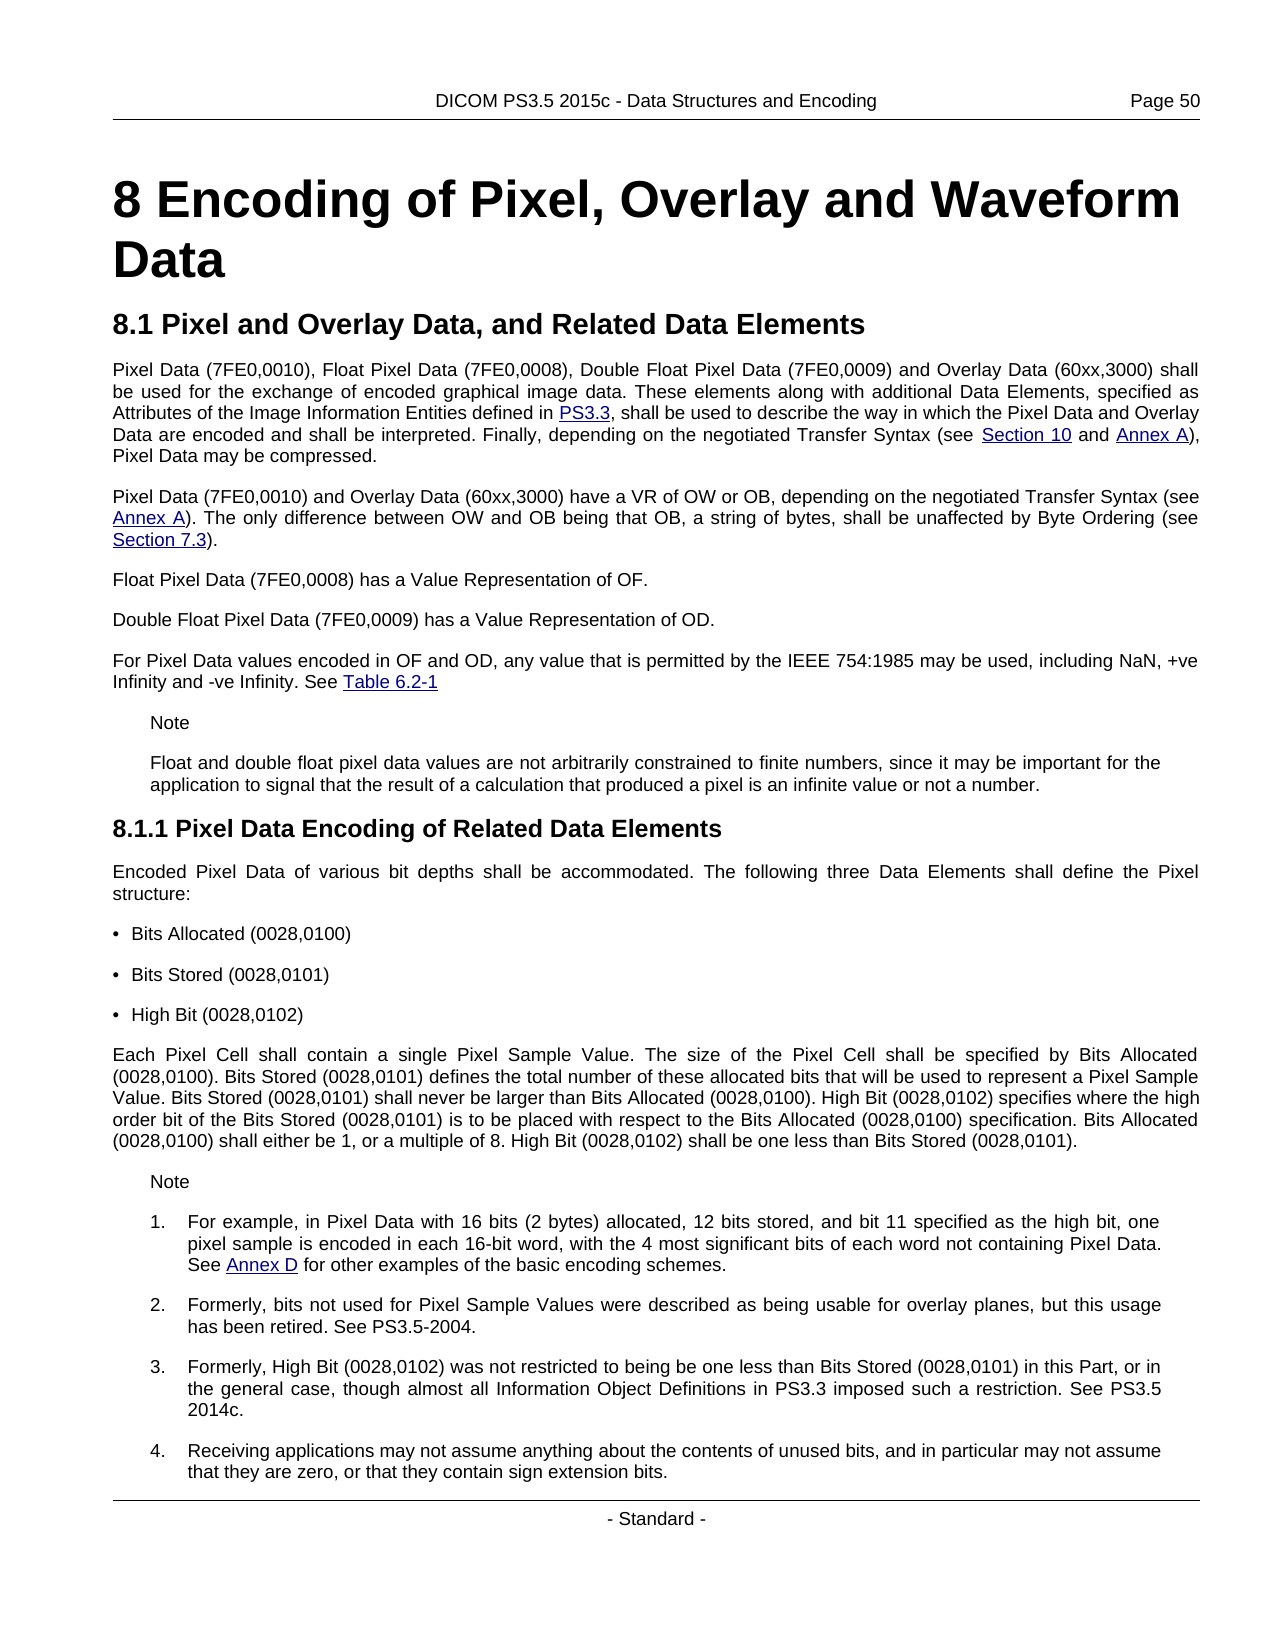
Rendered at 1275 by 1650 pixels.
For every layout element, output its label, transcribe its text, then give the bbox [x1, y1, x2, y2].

text Note [150, 711, 1162, 733]
text Float and double float pixel data values are not arbitrarily constrained to finite numbers, since it may be important for the application to signal that the result of a calculation that produced a pixel is an infinite value or not a number. [150, 752, 1162, 795]
text Note [150, 1171, 1162, 1192]
list For example, in Pixel Data with 16 bits (2 bytes) allocated, 12 bits stored, and bit 11 specified as the high bit, one pixel sample is encoded in each 16-bit word, with the 4 most significant bits of each word not containing Pixel Data. See Annex D for other examples of the basic encoding schemes. [150, 1211, 1162, 1276]
list Bits Stored (0028,0101) [112, 963, 1200, 985]
list Formerly, bits not used for Pixel Sample Values were described as being usable for overlay planes, but this usage has been retired. See PS3.5-2004. [150, 1294, 1162, 1337]
text Encoded Pixel Data of various bit depths shall be accommodated. The following three Data Elements shall define the Pixel structure: [112, 861, 1200, 904]
text For Pixel Data values encoded in OF and OD, any value that is permitted by the IEEE 754:1985 may be used, including NaN, +ve Infinity and -ve Infinity. See Table 6.2-1 [112, 649, 1200, 693]
list Receiving applications may not assume anything about the contents of unused bits, and in particular may not assume that they are zero, or that they contain sign extension bits. [150, 1439, 1162, 1483]
text 8.1.1 Pixel Data Encoding of Related Data Elements [112, 814, 1200, 842]
text Pixel Data (7FE0,0010) and Overlay Data (60xx,3000) have a VR of OW or OB, depending on the negotiated Transfer Syntax (see Annex A). The only difference between OW and OB being that OB, a string of bytes, shall be unaffected by Byte Ordering (see Section 7.3). [112, 486, 1200, 550]
text Float Pixel Data (7FE0,0008) has a Value Representation of OF. [112, 569, 1200, 591]
text Double Float Pixel Data (7FE0,0009) has a Value Representation of OD. [112, 609, 1200, 631]
text Each Pixel Cell shall contain a single Pixel Sample Value. The size of the Pixel Cell shall be specified by Bits Allocated (0028,0100). Bits Stored (0028,0101) defines the total number of these allocated bits that will be used to represent a Pixel Sample Value. Bits Stored (0028,0101) shall never be larger than Bits Allocated (0028,0100). High Bit (0028,0102) specifies where the high order bit of the Bits Stored (0028,0101) is to be placed with respect to the Bits Allocated (0028,0100) specification. Bits Allocated (0028,0100) shall either be 1, or a multiple of 8. High Bit (0028,0102) shall be one less than Bits Stored (0028,0101). [112, 1044, 1200, 1152]
list Bits Allocated (0028,0100) [112, 923, 1200, 944]
text Pixel Data (7FE0,0010), Float Pixel Data (7FE0,0008), Double Float Pixel Data (7FE0,0009) and Overlay Data (60xx,3000) shall be used for the exchange of encoded graphical image data. These elements along with additional Data Elements, specified as Attributes of the Image Information Entities defined in PS3.3, shall be used to describe the way in which the Pixel Data and Overlay Data are encoded and shall be interpreted. Finally, depending on the negotiated Transfer Syntax (see Section 10 and Annex A), Pixel Data may be compressed. [112, 359, 1200, 467]
list Formerly, High Bit (0028,0102) was not restricted to being be one less than Bits Stored (0028,0101) in this Part, or in the general case, though almost all Information Object Definitions in PS3.3 imposed such a restriction. See PS3.5 2014c. [150, 1356, 1162, 1421]
text 8.1 Pixel and Overlay Data, and Related Data Elements [112, 307, 1200, 340]
list High Bit (0028,0102) [112, 1004, 1200, 1025]
text 8 Encoding of Pixel, Overlay and Waveform Data [112, 169, 1200, 288]
